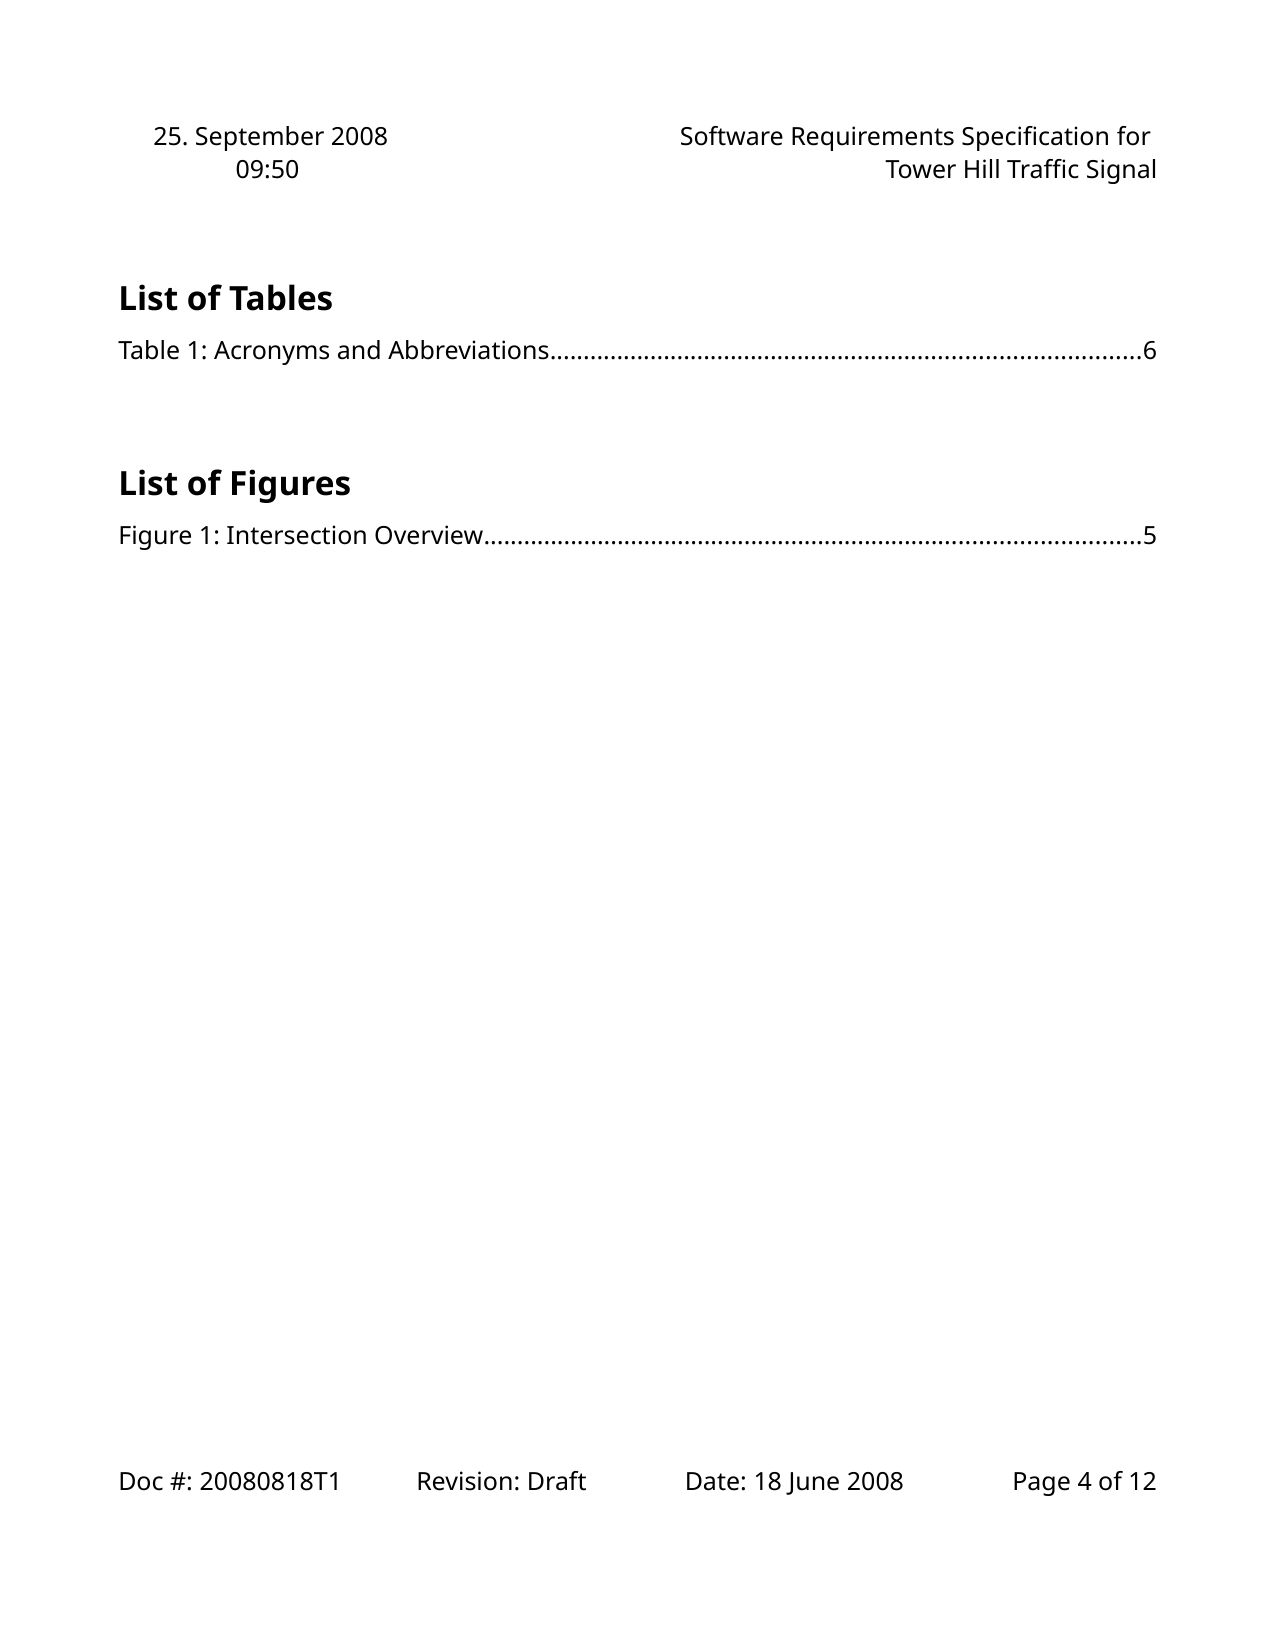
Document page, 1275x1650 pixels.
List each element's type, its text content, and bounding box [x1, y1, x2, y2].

subtitle List of Tables [118, 275, 1157, 320]
text Table 1: Acronyms and Abbreviations 6 [118, 333, 1157, 367]
text Figure 1: Intersection Overview 5 [118, 518, 1157, 552]
subtitle List of Figures [118, 460, 1157, 505]
